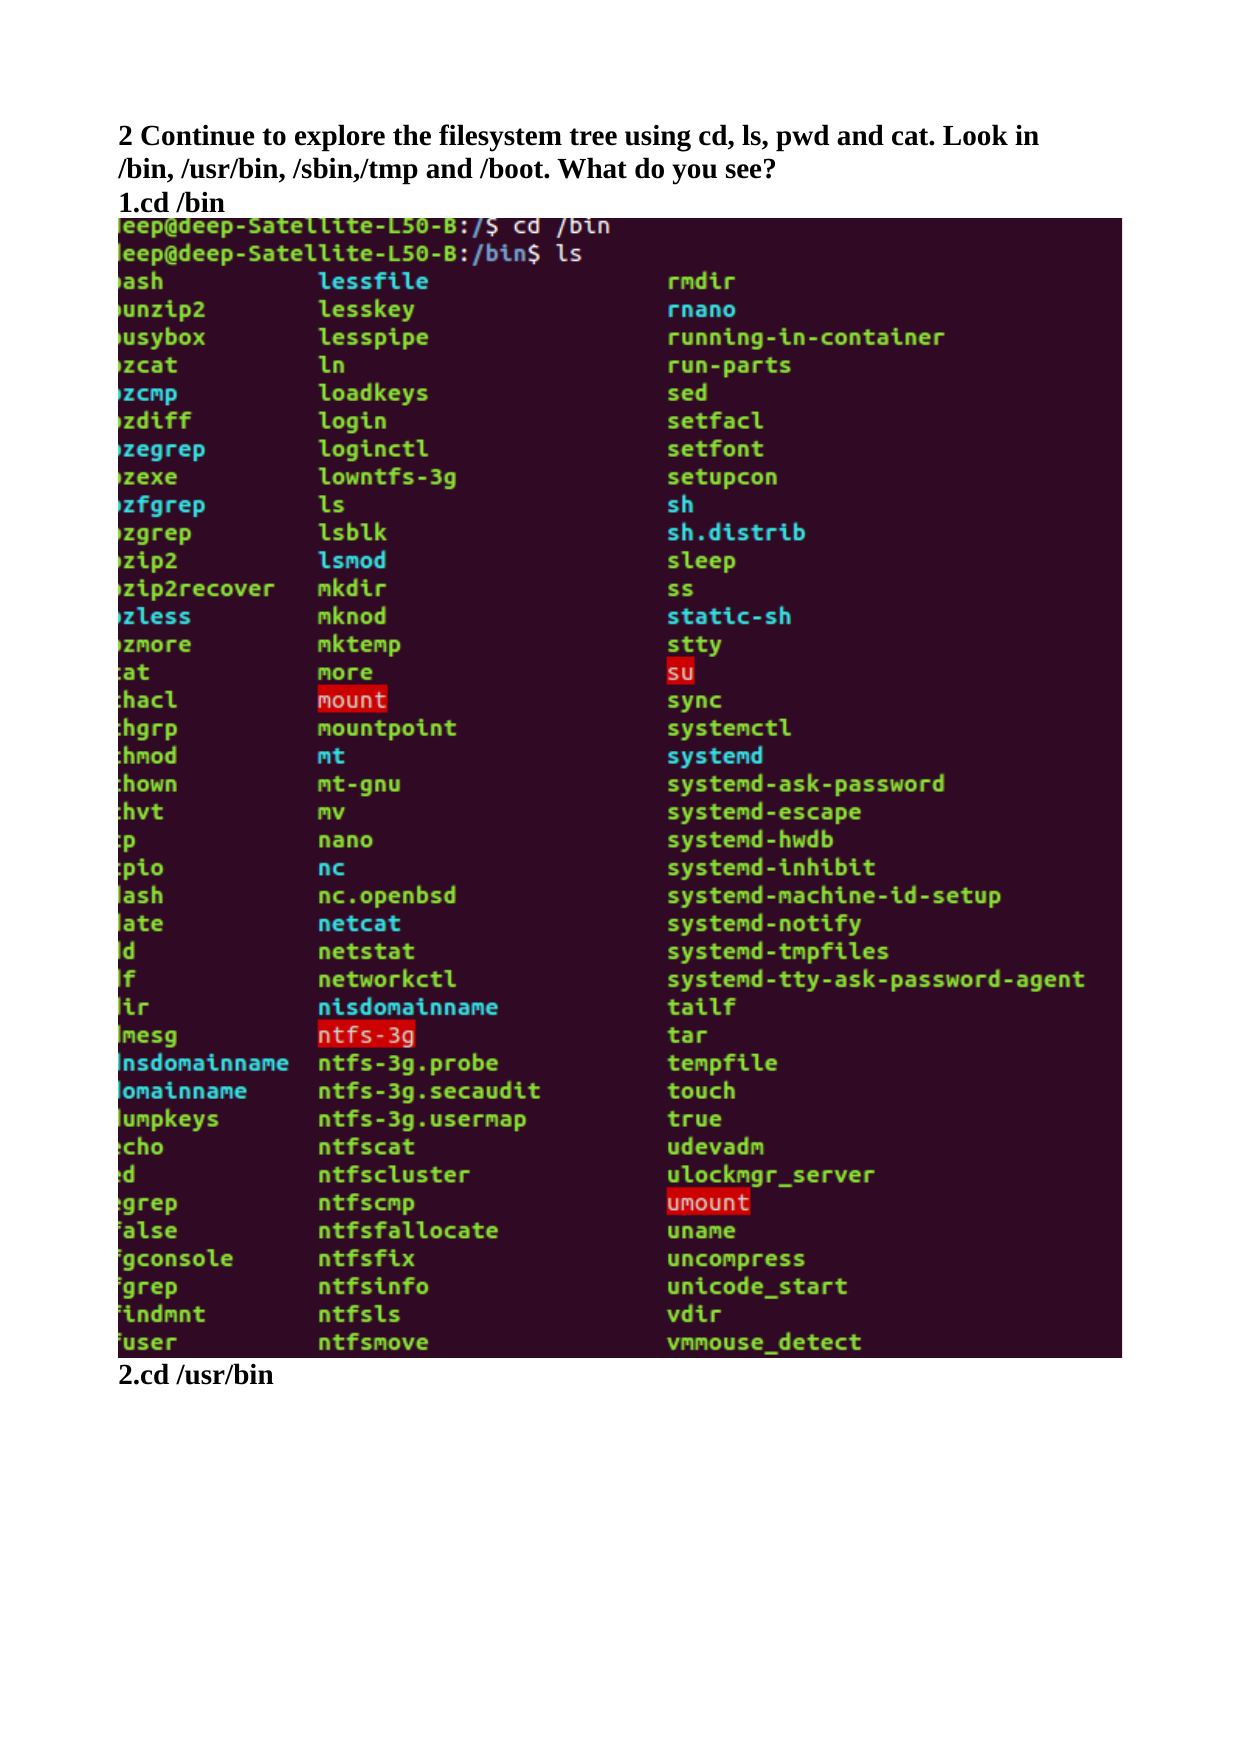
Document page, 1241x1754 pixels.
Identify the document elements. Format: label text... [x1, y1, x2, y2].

text 2.cd /usr/bin [118, 1358, 1122, 1391]
text 2 Continue to explore the filesystem tree using cd, ls, pwd and cat. Look in /bin, /usr/bin, /sbin,/tmp and /boot. What do you see? [118, 118, 1122, 185]
text 1.cd /bin [118, 185, 1122, 218]
picture [118, 218, 1123, 1358]
